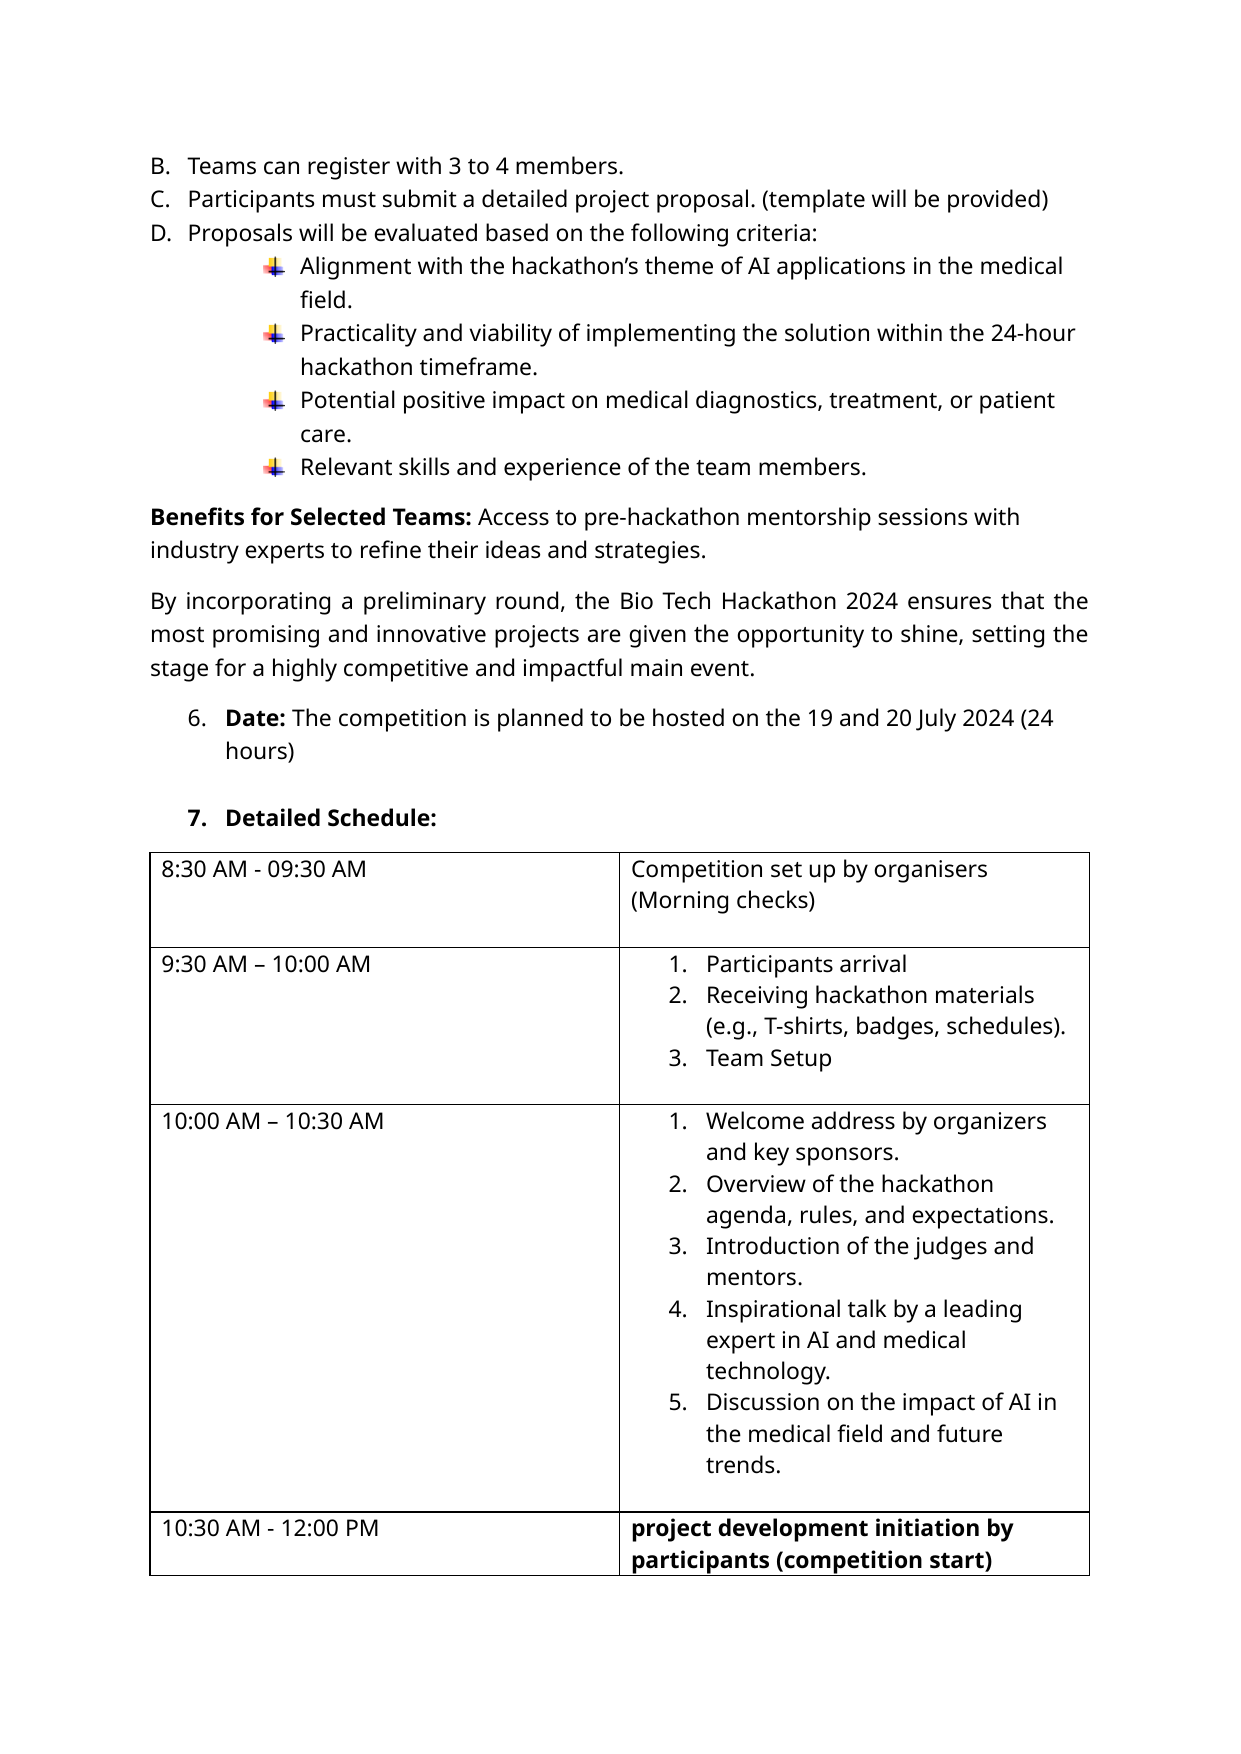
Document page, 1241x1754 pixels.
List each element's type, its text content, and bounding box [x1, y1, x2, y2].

list Practicality and viability of implementing the solution within the 24-hour hackathon timeframe. [262, 317, 1090, 382]
table_header 8:30 AM - 09:30 AM [151, 853, 619, 947]
list Date: The competition is planned to be hosted on the 19 and 20 July 2024 (24 hours) [187, 702, 1090, 766]
list Potential positive impact on medical diagnostics, treatment, or patient care. [262, 384, 1090, 449]
list Alignment with the hackathon’s theme of AI applications in the medical field. [262, 250, 1090, 315]
table_cell Participants arrival Receiving hackathon materials (e.g., T-shirts, badges, schedules). Team Setup [620, 948, 1089, 1104]
list Detailed Schedule: [187, 802, 1090, 833]
table_header Competition set up by organisers (Morning checks) [620, 853, 1089, 947]
list Relevant skills and experience of the team members. [262, 451, 1090, 482]
table_cell 10:00 AM – 10:30 AM [151, 1105, 619, 1511]
text Benefits for Selected Teams: Access to pre-hackathon mentorship sessions with industry experts to refine their ideas and strategies. [150, 501, 1090, 566]
text By incorporating a preliminary round, the Bio Tech Hackathon 2024 ensures that the most promising and innovative projects are given the opportunity to shine, setting the stage for a highly competitive and impactful main event. [150, 584, 1090, 683]
list Proposals will be evaluated based on the following criteria: [150, 217, 1090, 248]
list Participants must submit a detailed project proposal. (template will be provided) [150, 183, 1090, 215]
table_cell 10:30 AM - 12:00 PM [151, 1513, 619, 1575]
table_cell Welcome address by organizers and key sponsors. Overview of the hackathon agenda, rules, and expectations. Introduction of the judges and mentors. Inspirational talk by a leading expert in AI and medical technology. Discussion on the impact of AI in the medical field and future trends. [620, 1105, 1089, 1511]
table_cell project development initiation by participants (competition start) [620, 1513, 1089, 1575]
list Teams can register with 3 to 4 members. [150, 150, 1090, 181]
table_cell 9:30 AM – 10:00 AM [151, 948, 619, 1104]
